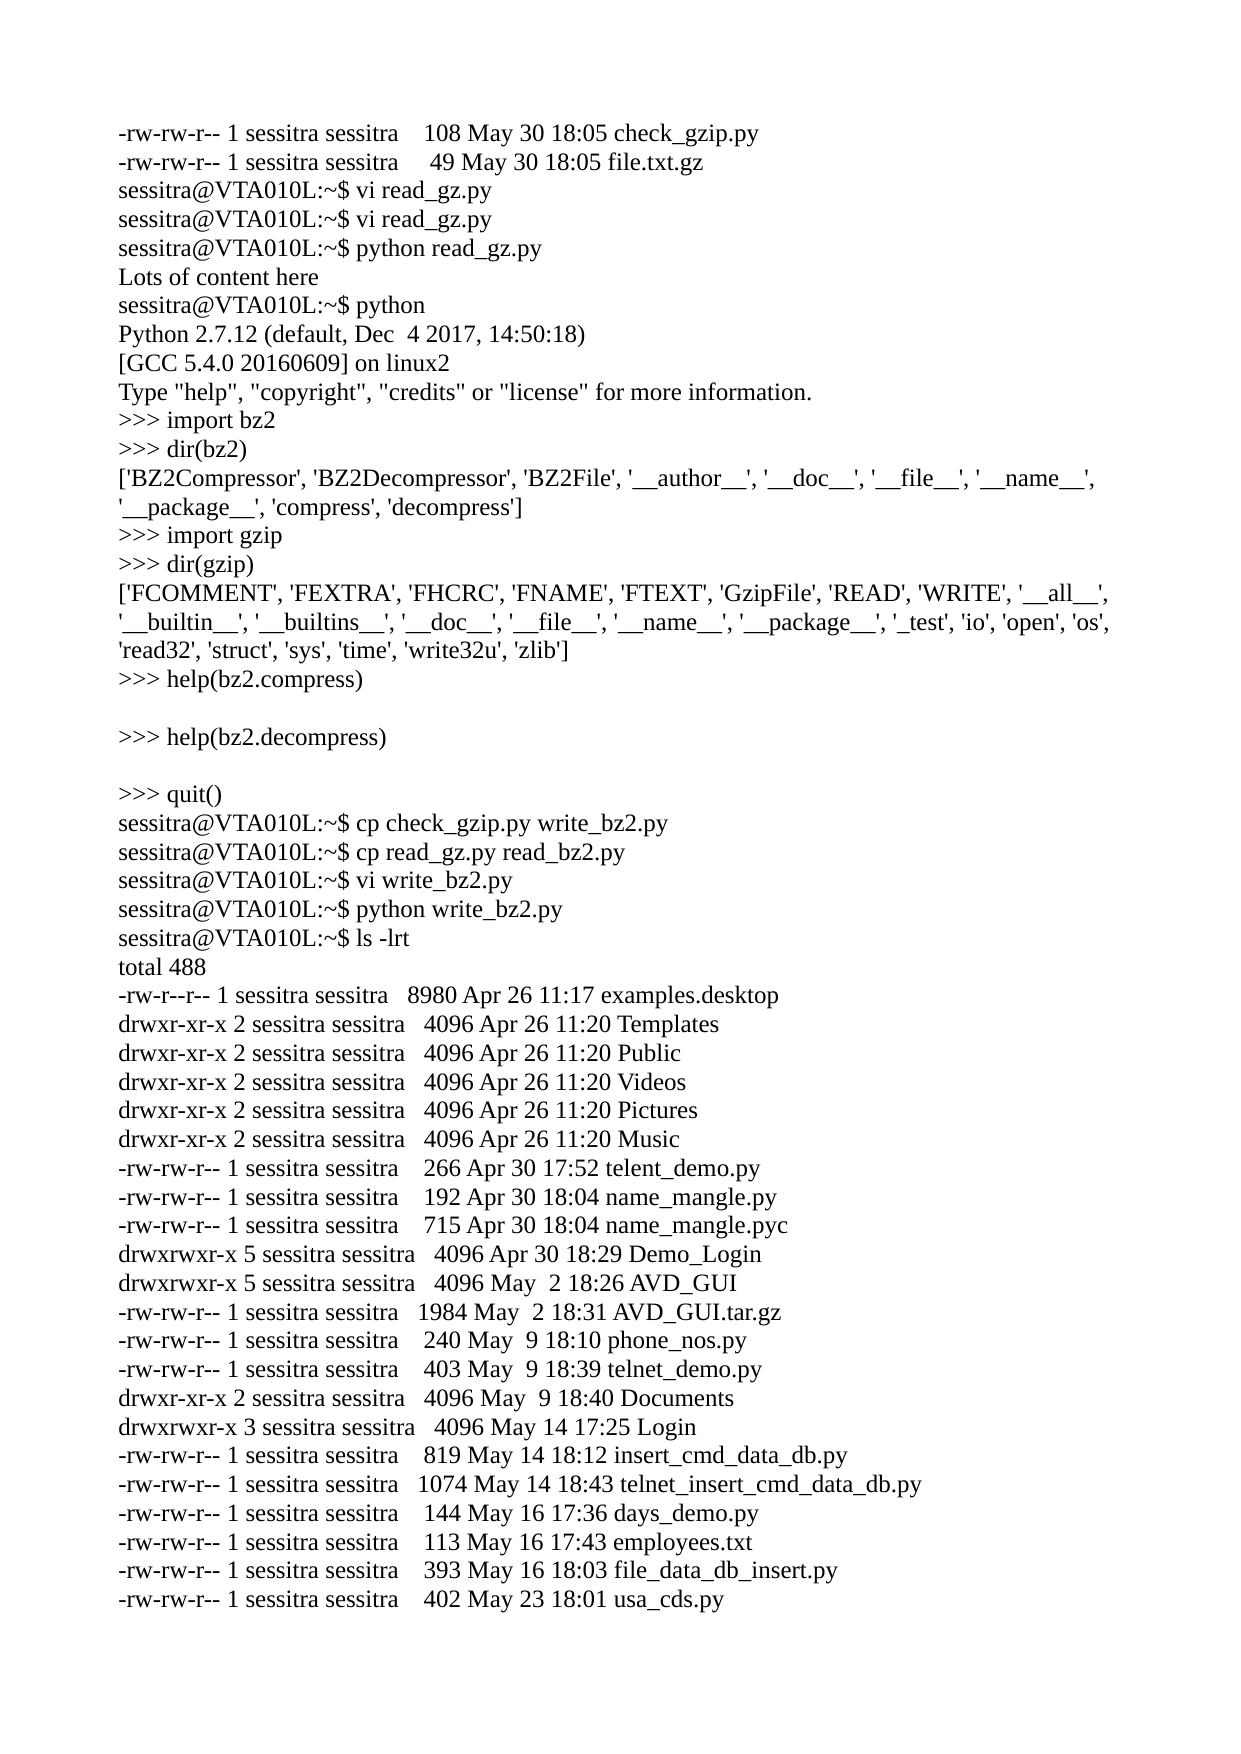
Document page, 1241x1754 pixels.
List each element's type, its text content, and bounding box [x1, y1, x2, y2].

text sessitra@VTA010L:~$ vi read_gz.py [118, 176, 1122, 204]
text >>> dir(gzip) [118, 549, 1122, 578]
text drwxr-xr-x 2 sessitra sessitra 4096 Apr 26 11:20 Videos [118, 1067, 1122, 1096]
text Type "help", "copyright", "credits" or "license" for more information. [118, 377, 1122, 406]
text drwxr-xr-x 2 sessitra sessitra 4096 May 9 18:40 Documents [118, 1383, 1122, 1412]
text -rw-rw-r-- 1 sessitra sessitra 819 May 14 18:12 insert_cmd_data_db.py [118, 1441, 1122, 1469]
text ['BZ2Compressor', 'BZ2Decompressor', 'BZ2File', '__author__', '__doc__', '__file__', '__name__', '__package__', 'compress', 'decompress'] [118, 463, 1122, 521]
text >>> import bz2 [118, 406, 1122, 434]
text sessitra@VTA010L:~$ cp read_gz.py read_bz2.py [118, 837, 1122, 866]
text -rw-rw-r-- 1 sessitra sessitra 240 May 9 18:10 phone_nos.py [118, 1326, 1122, 1354]
text sessitra@VTA010L:~$ python write_bz2.py [118, 894, 1122, 923]
text Python 2.7.12 (default, Dec 4 2017, 14:50:18) [118, 319, 1122, 348]
text [GCC 5.4.0 20160609] on linux2 [118, 348, 1122, 377]
text -rw-rw-r-- 1 sessitra sessitra 715 Apr 30 18:04 name_mangle.pyc [118, 1211, 1122, 1239]
text sessitra@VTA010L:~$ cp check_gzip.py write_bz2.py [118, 808, 1122, 837]
text drwxrwxr-x 5 sessitra sessitra 4096 May 2 18:26 AVD_GUI [118, 1268, 1122, 1297]
text >>> dir(bz2) [118, 434, 1122, 463]
text sessitra@VTA010L:~$ vi read_gz.py [118, 204, 1122, 233]
text Lots of content here [118, 262, 1122, 291]
text drwxrwxr-x 5 sessitra sessitra 4096 Apr 30 18:29 Demo_Login [118, 1239, 1122, 1268]
text -rw-rw-r-- 1 sessitra sessitra 402 May 23 18:01 usa_cds.py [118, 1584, 1122, 1613]
text ['FCOMMENT', 'FEXTRA', 'FHCRC', 'FNAME', 'FTEXT', 'GzipFile', 'READ', 'WRITE', '__all__', '__builtin__', '__builtins__', '__doc__', '__file__', '__name__', '__package__', '_test', 'io', 'open', 'os', 'read32', 'struct', 'sys', 'time', 'write32u', 'zlib'] [118, 578, 1122, 664]
text -rw-rw-r-- 1 sessitra sessitra 266 Apr 30 17:52 telent_demo.py [118, 1153, 1122, 1182]
text >>> import gzip [118, 521, 1122, 549]
text -rw-rw-r-- 1 sessitra sessitra 1074 May 14 18:43 telnet_insert_cmd_data_db.py [118, 1469, 1122, 1498]
text sessitra@VTA010L:~$ vi write_bz2.py [118, 866, 1122, 894]
text -rw-rw-r-- 1 sessitra sessitra 49 May 30 18:05 file.txt.gz [118, 147, 1122, 176]
text -rw-rw-r-- 1 sessitra sessitra 108 May 30 18:05 check_gzip.py [118, 118, 1122, 147]
text -rw-r--r-- 1 sessitra sessitra 8980 Apr 26 11:17 examples.desktop [118, 981, 1122, 1009]
text -rw-rw-r-- 1 sessitra sessitra 192 Apr 30 18:04 name_mangle.py [118, 1182, 1122, 1211]
text >>> quit() [118, 779, 1122, 808]
text sessitra@VTA010L:~$ python [118, 291, 1122, 319]
text -rw-rw-r-- 1 sessitra sessitra 144 May 16 17:36 days_demo.py [118, 1498, 1122, 1527]
text -rw-rw-r-- 1 sessitra sessitra 393 May 16 18:03 file_data_db_insert.py [118, 1556, 1122, 1584]
text >>> help(bz2.compress) [118, 664, 1122, 693]
text drwxr-xr-x 2 sessitra sessitra 4096 Apr 26 11:20 Public [118, 1038, 1122, 1067]
text -rw-rw-r-- 1 sessitra sessitra 403 May 9 18:39 telnet_demo.py [118, 1354, 1122, 1383]
text sessitra@VTA010L:~$ python read_gz.py [118, 233, 1122, 262]
text sessitra@VTA010L:~$ ls -lrt [118, 923, 1122, 952]
text -rw-rw-r-- 1 sessitra sessitra 1984 May 2 18:31 AVD_GUI.tar.gz [118, 1297, 1122, 1326]
text drwxr-xr-x 2 sessitra sessitra 4096 Apr 26 11:20 Templates [118, 1009, 1122, 1038]
text drwxrwxr-x 3 sessitra sessitra 4096 May 14 17:25 Login [118, 1412, 1122, 1441]
text -rw-rw-r-- 1 sessitra sessitra 113 May 16 17:43 employees.txt [118, 1527, 1122, 1556]
text drwxr-xr-x 2 sessitra sessitra 4096 Apr 26 11:20 Pictures [118, 1096, 1122, 1124]
text total 488 [118, 952, 1122, 981]
text drwxr-xr-x 2 sessitra sessitra 4096 Apr 26 11:20 Music [118, 1124, 1122, 1153]
text >>> help(bz2.decompress) [118, 722, 1122, 751]
